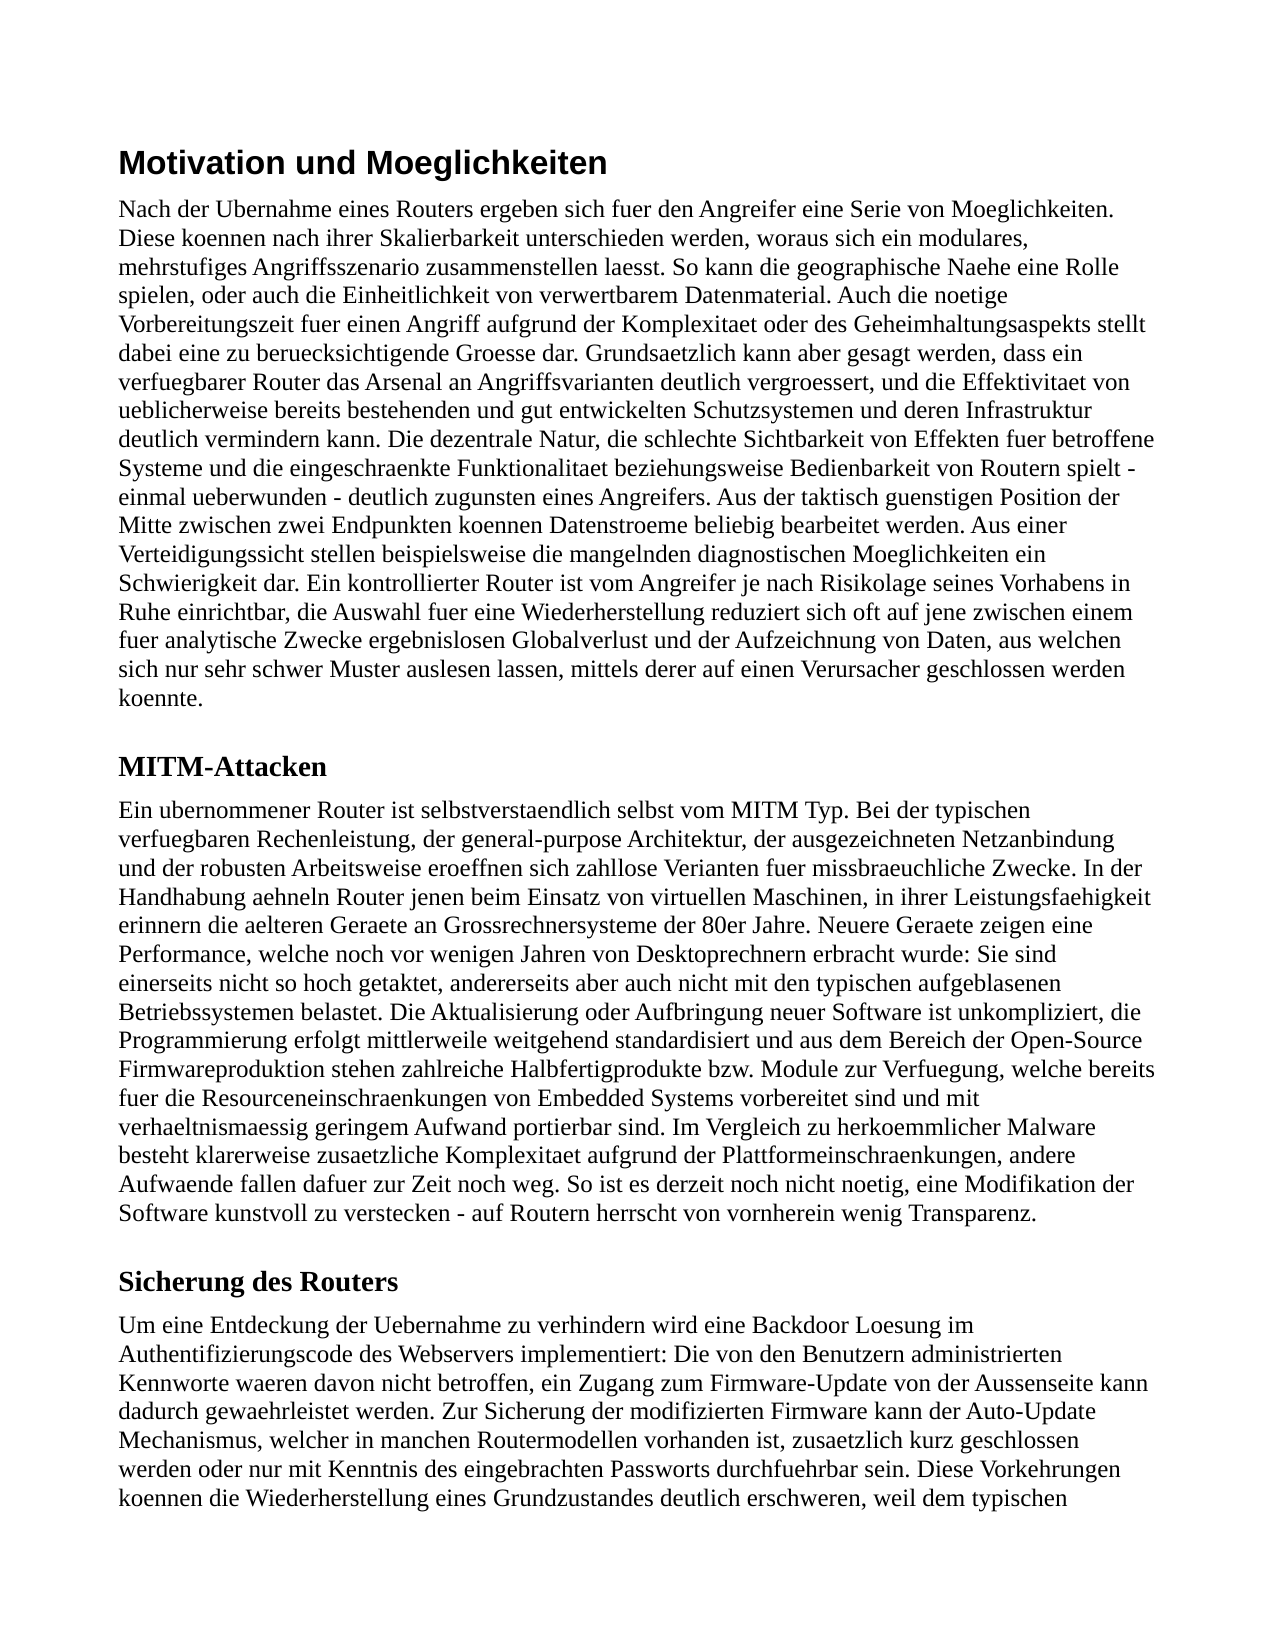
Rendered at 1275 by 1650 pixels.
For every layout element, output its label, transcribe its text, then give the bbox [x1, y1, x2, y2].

subtitle MITM-Attacken [118, 749, 1157, 783]
text Ein ubernommener Router ist selbstverstaendlich selbst vom MITM Typ. Bei der typischen verfuegbaren Rechenleistung, der general-purpose Architektur, der ausgezeichneten Netzanbindung und der robusten Arbeitsweise eroeffnen sich zahllose Verianten fuer missbraeuchliche Zwecke. In der Handhabung aehneln Router jenen beim Einsatz von virtuellen Maschinen, in ihrer Leistungsfaehigkeit erinnern die aelteren Geraete an Grossrechnersysteme der 80er Jahre. Neuere Geraete zeigen eine Performance, welche noch vor wenigen Jahren von Desktoprechnern erbracht wurde: Sie sind einerseits nicht so hoch getaktet, andererseits aber auch nicht mit den typischen aufgeblasenen Betriebssystemen belastet. Die Aktualisierung oder Aufbringung neuer Software ist unkompliziert, die Programmierung erfolgt mittlerweile weitgehend standardisiert und aus dem Bereich der Open-Source Firmwareproduktion stehen zahlreiche Halbfertigprodukte bzw. Module zur Verfuegung, welche bereits fuer die Resourceneinschraenkungen von Embedded Systems vorbereitet sind und mit verhaeltnismaessig geringem Aufwand portierbar sind. Im Vergleich zu herkoemmlicher Malware besteht klarerweise zusaetzliche Komplexitaet aufgrund der Plattformeinschraenkungen, andere Aufwaende fallen dafuer zur Zeit noch weg. So ist es derzeit noch nicht noetig, eine Modifikation der Software kunstvoll zu verstecken - auf Routern herrscht von vornherein wenig Transparenz. [118, 795, 1157, 1227]
text Um eine Entdeckung der Uebernahme zu verhindern wird eine Backdoor Loesung im Authentifizierungscode des Webservers implementiert: Die von den Benutzern administrierten Kennworte waeren davon nicht betroffen, ein Zugang zum Firmware-Update von der Aussenseite kann dadurch gewaehrleistet werden. Zur Sicherung der modifizierten Firmware kann der Auto-Update Mechanismus, welcher in manchen Routermodellen vorhanden ist, zusaetzlich kurz geschlossen werden oder nur mit Kenntnis des eingebrachten Passworts durchfuehrbar sein. Diese Vorkehrungen koennen die Wiederherstellung eines Grundzustandes deutlich erschweren, weil dem typischen [118, 1310, 1157, 1511]
text Nach der Ubernahme eines Routers ergeben sich fuer den Angreifer eine Serie von Moeglichkeiten. Diese koennen nach ihrer Skalierbarkeit unterschieden werden, woraus sich ein modulares, mehrstufiges Angriffsszenario zusammenstellen laesst. So kann die geographische Naehe eine Rolle spielen, oder auch die Einheitlichkeit von verwertbarem Datenmaterial. Auch die noetige Vorbereitungszeit fuer einen Angriff aufgrund der Komplexitaet oder des Geheimhaltungsaspekts stellt dabei eine zu beruecksichtigende Groesse dar. Grundsaetzlich kann aber gesagt werden, dass ein verfuegbarer Router das Arsenal an Angriffsvarianten deutlich vergroessert, und die Effektivitaet von ueblicherweise bereits bestehenden und gut entwickelten Schutzsystemen und deren Infrastruktur deutlich vermindern kann. Die dezentrale Natur, die schlechte Sichtbarkeit von Effekten fuer betroffene Systeme und die eingeschraenkte Funktionalitaet beziehungsweise Bedienbarkeit von Routern spielt - einmal ueberwunden - deutlich zugunsten eines Angreifers. Aus der taktisch guenstigen Position der Mitte zwischen zwei Endpunkten koennen Datenstroeme beliebig bearbeitet werden. Aus einer Verteidigungssicht stellen beispielsweise die mangelnden diagnostischen Moeglichkeiten ein Schwierigkeit dar. Ein kontrollierter Router ist vom Angreifer je nach Risikolage seines Vorhabens in Ruhe einrichtbar, die Auswahl fuer eine Wiederherstellung reduziert sich oft auf jene zwischen einem fuer analytische Zwecke ergebnislosen Globalverlust und der Aufzeichnung von Daten, aus welchen sich nur sehr schwer Muster auslesen lassen, mittels derer auf einen Verursacher geschlossen werden koennte. [118, 194, 1157, 712]
subtitle Sicherung des Routers [118, 1264, 1157, 1298]
subtitle Motivation und Moeglichkeiten [118, 143, 1157, 182]
